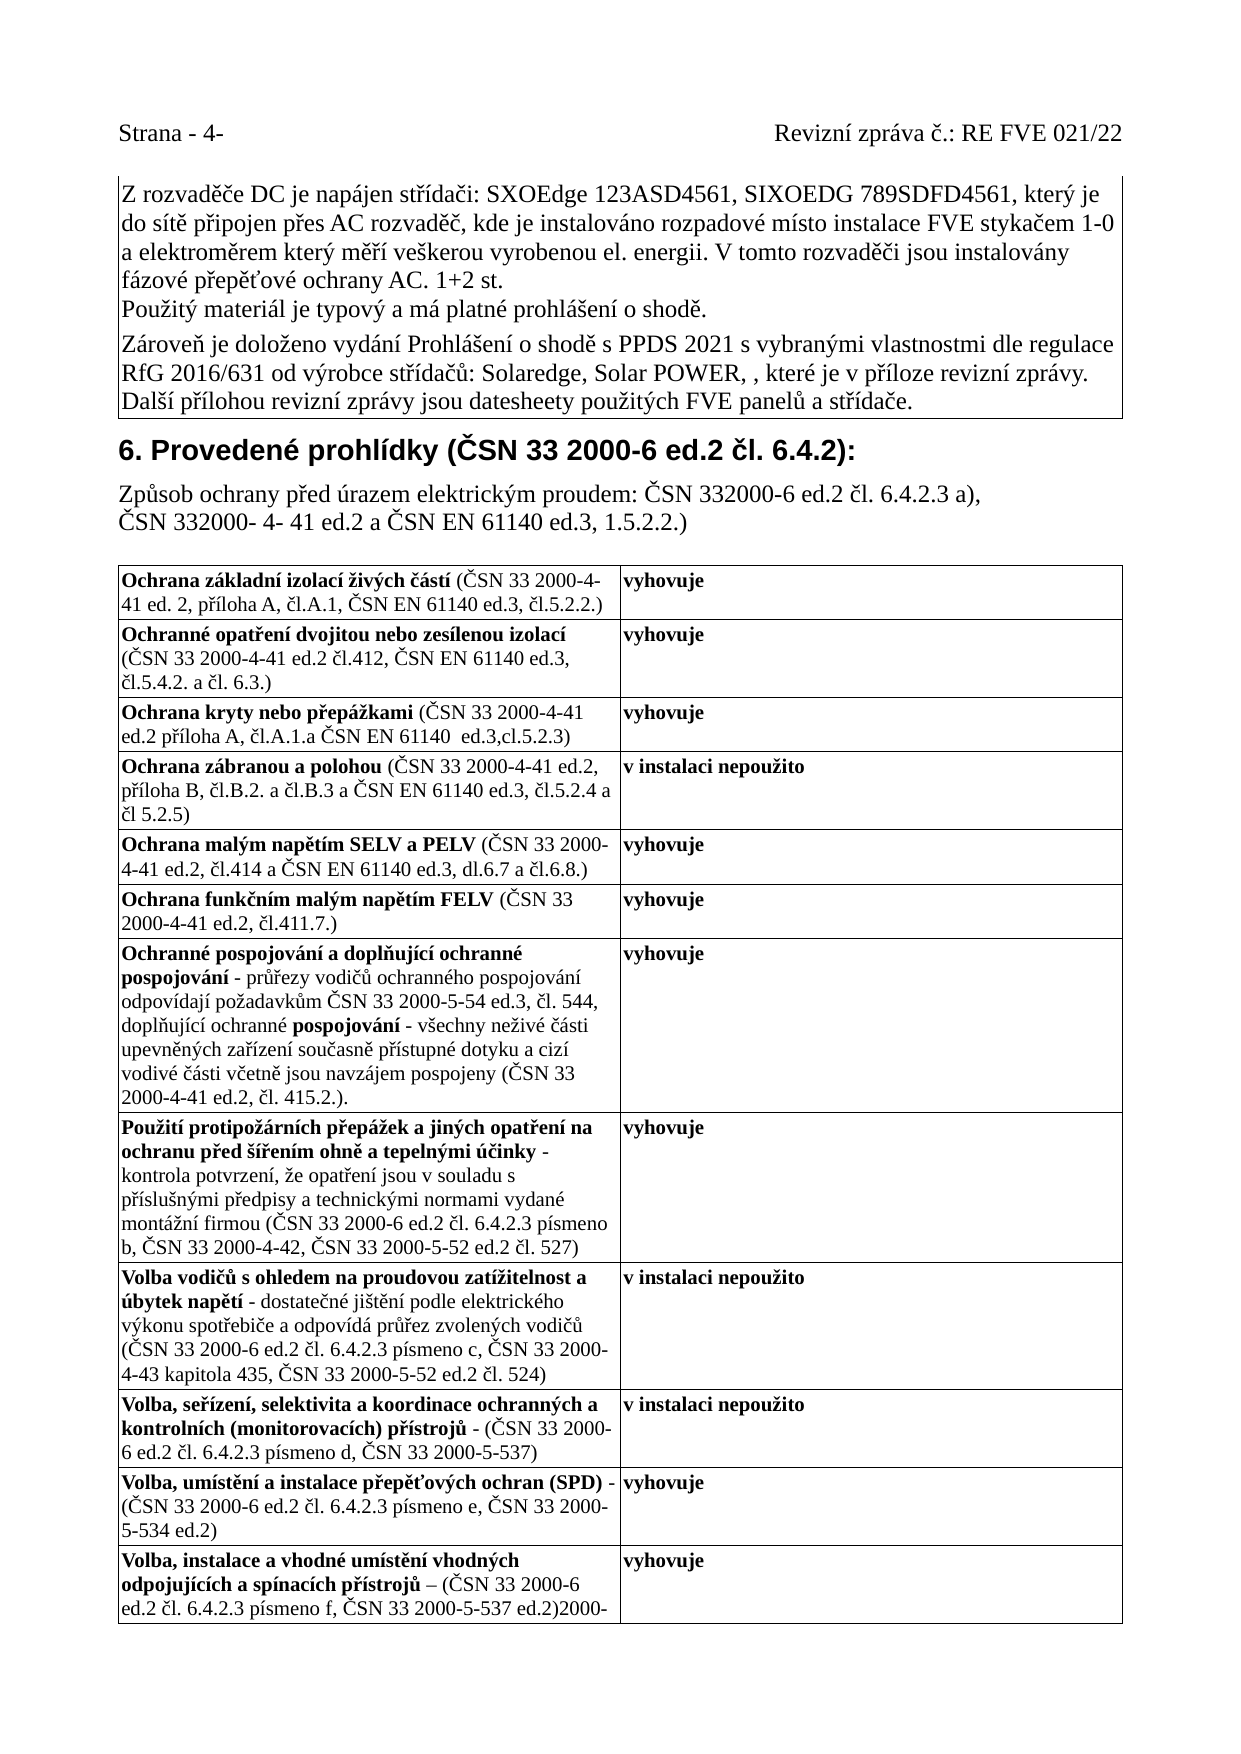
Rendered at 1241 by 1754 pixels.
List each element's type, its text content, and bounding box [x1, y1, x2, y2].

table_cell vyhovuje [621, 830, 1122, 883]
table_cell Ochrana malým napětím SELV a PELV (ČSN 33 2000-4-41 ed.2, čl.414 a ČSN EN 61140 ed.3, dl.6.7 a čl.6.8.) [119, 830, 620, 883]
table_cell Ochrana funkčním malým napětím FELV (ČSN 33 2000-4-41 ed.2, čl.411.7.) [119, 885, 620, 937]
table_cell Volba, seřízení, selektivita a koordinace ochranných a kontrolních (monitorovacích) přístrojů - (ČSN 33 2000-6 ed.2 čl. 6.4.2.3 písmeno d, ČSN 33 2000-5-537) [119, 1390, 620, 1467]
table_cell Volba, instalace a vhodné umístění vhodných odpojujících a spínacích přístrojů – (ČSN 33 2000-6 ed.2 čl. 6.4.2.3 písmeno f, ČSN 33 2000-5-537 ed.2)2000- [119, 1546, 620, 1623]
table_header vyhovuje [621, 566, 1122, 619]
table_cell v instalaci nepoužito [621, 1390, 1122, 1467]
table_cell vyhovuje [621, 1468, 1122, 1545]
table_cell vyhovuje [621, 698, 1122, 751]
table_cell Ochrana kryty nebo přepážkami (ČSN 33 2000-4-41 ed.2 příloha A, čl.A.1.a ČSN EN 61140 ed.3,cl.5.2.3) [119, 698, 620, 751]
subtitle 6. Provedené prohlídky (ČSN 33 2000-6 ed.2 čl. 6.4.2): [118, 433, 1122, 466]
table_cell Ochranné pospojování a doplňující ochranné pospojování - průřezy vodičů ochranného pospojování odpovídají požadavkům ČSN 33 2000-5-54 ed.3, čl. 544, doplňující ochranné pospojování - všechny neživé části upevněných zařízení současně přístupné dotyku a cizí vodivé části včetně jsou navzájem pospojeny (ČSN 33 2000-4-41 ed.2, čl. 415.2.). [119, 939, 620, 1112]
table_header Ochrana základní izolací živých částí (ČSN 33 2000-4-41 ed. 2, příloha A, čl.A.1, ČSN EN 61140 ed.3, čl.5.2.2.) [119, 566, 620, 619]
table_cell vyhovuje [621, 620, 1122, 697]
table_cell Volba, umístění a instalace přepěťových ochran (SPD) - (ČSN 33 2000-6 ed.2 čl. 6.4.2.3 písmeno e, ČSN 33 2000-5-534 ed.2) [119, 1468, 620, 1545]
text Zároveň je doloženo vydání Prohlášení o shodě s PPDS 2021 s vybranými vlastnostmi dle regulace RfG 2016/631 od výrobce střídačů: Solaredge, Solar POWER, , které je v příloze revizní zprávy. Další přílohou revizní zprávy jsou datesheety použitých FVE panelů a střídače. [119, 326, 1122, 418]
table_cell Ochrana zábranou a polohou (ČSN 33 2000-4-41 ed.2, příloha B, čl.B.2. a čl.B.3 a ČSN EN 61140 ed.3, čl.5.2.4 a čl 5.2.5) [119, 752, 620, 829]
table_cell v instalaci nepoužito [621, 752, 1122, 829]
table_cell Použití protipožárních přepážek a jiných opatření na ochranu před šířením ohně a tepelnými účinky - kontrola potvrzení, že opatření jsou v souladu s příslušnými předpisy a technickými normami vydané montážní firmou (ČSN 33 2000-6 ed.2 čl. 6.4.2.3 písmeno b, ČSN 33 2000-4-42, ČSN 33 2000-5-52 ed.2 čl. 527) [119, 1113, 620, 1262]
table_cell vyhovuje [621, 885, 1122, 937]
table_cell vyhovuje [621, 939, 1122, 1112]
table_cell vyhovuje [621, 1546, 1122, 1623]
text Způsob ochrany před úrazem elektrickým proudem: ČSN 332000-6 ed.2 čl. 6.4.2.3 a), ČSN 332000- 4- 41 ed.2 a ČSN EN 61140 ed.3, 1.5.2.2.) [118, 479, 1122, 536]
table_cell vyhovuje [621, 1113, 1122, 1262]
table_cell Ochranné opatření dvojitou nebo zesílenou izolací (ČSN 33 2000-4-41 ed.2 čl.412, ČSN EN 61140 ed.3, čl.5.4.2. a čl. 6.3.) [119, 620, 620, 697]
table_cell Volba vodičů s ohledem na proudovou zatížitelnost a úbytek napětí - dostatečné jištění podle elektrického výkonu spotřebiče a odpovídá průřez zvolených vodičů (ČSN 33 2000-6 ed.2 čl. 6.4.2.3 písmeno c, ČSN 33 2000-4-43 kapitola 435, ČSN 33 2000-5-52 ed.2 čl. 524) [119, 1263, 620, 1388]
text Použitý materiál je typový a má platné prohlášení o shodě. [119, 294, 1122, 326]
text Z rozvaděče DC je napájen střídači: SXOEdge 123ASD4561, SIXOEDG 789SDFD4561, který je do sítě připojen přes AC rozvaděč, kde je instalováno rozpadové místo instalace FVE stykačem 1-0 a elektroměrem který měří veškerou vyrobenou el. energii. V tomto rozvaděči jsou instalovány fázové přepěťové ochrany AC. 1+2 st. [119, 176, 1122, 294]
table_cell v instalaci nepoužito [621, 1263, 1122, 1388]
